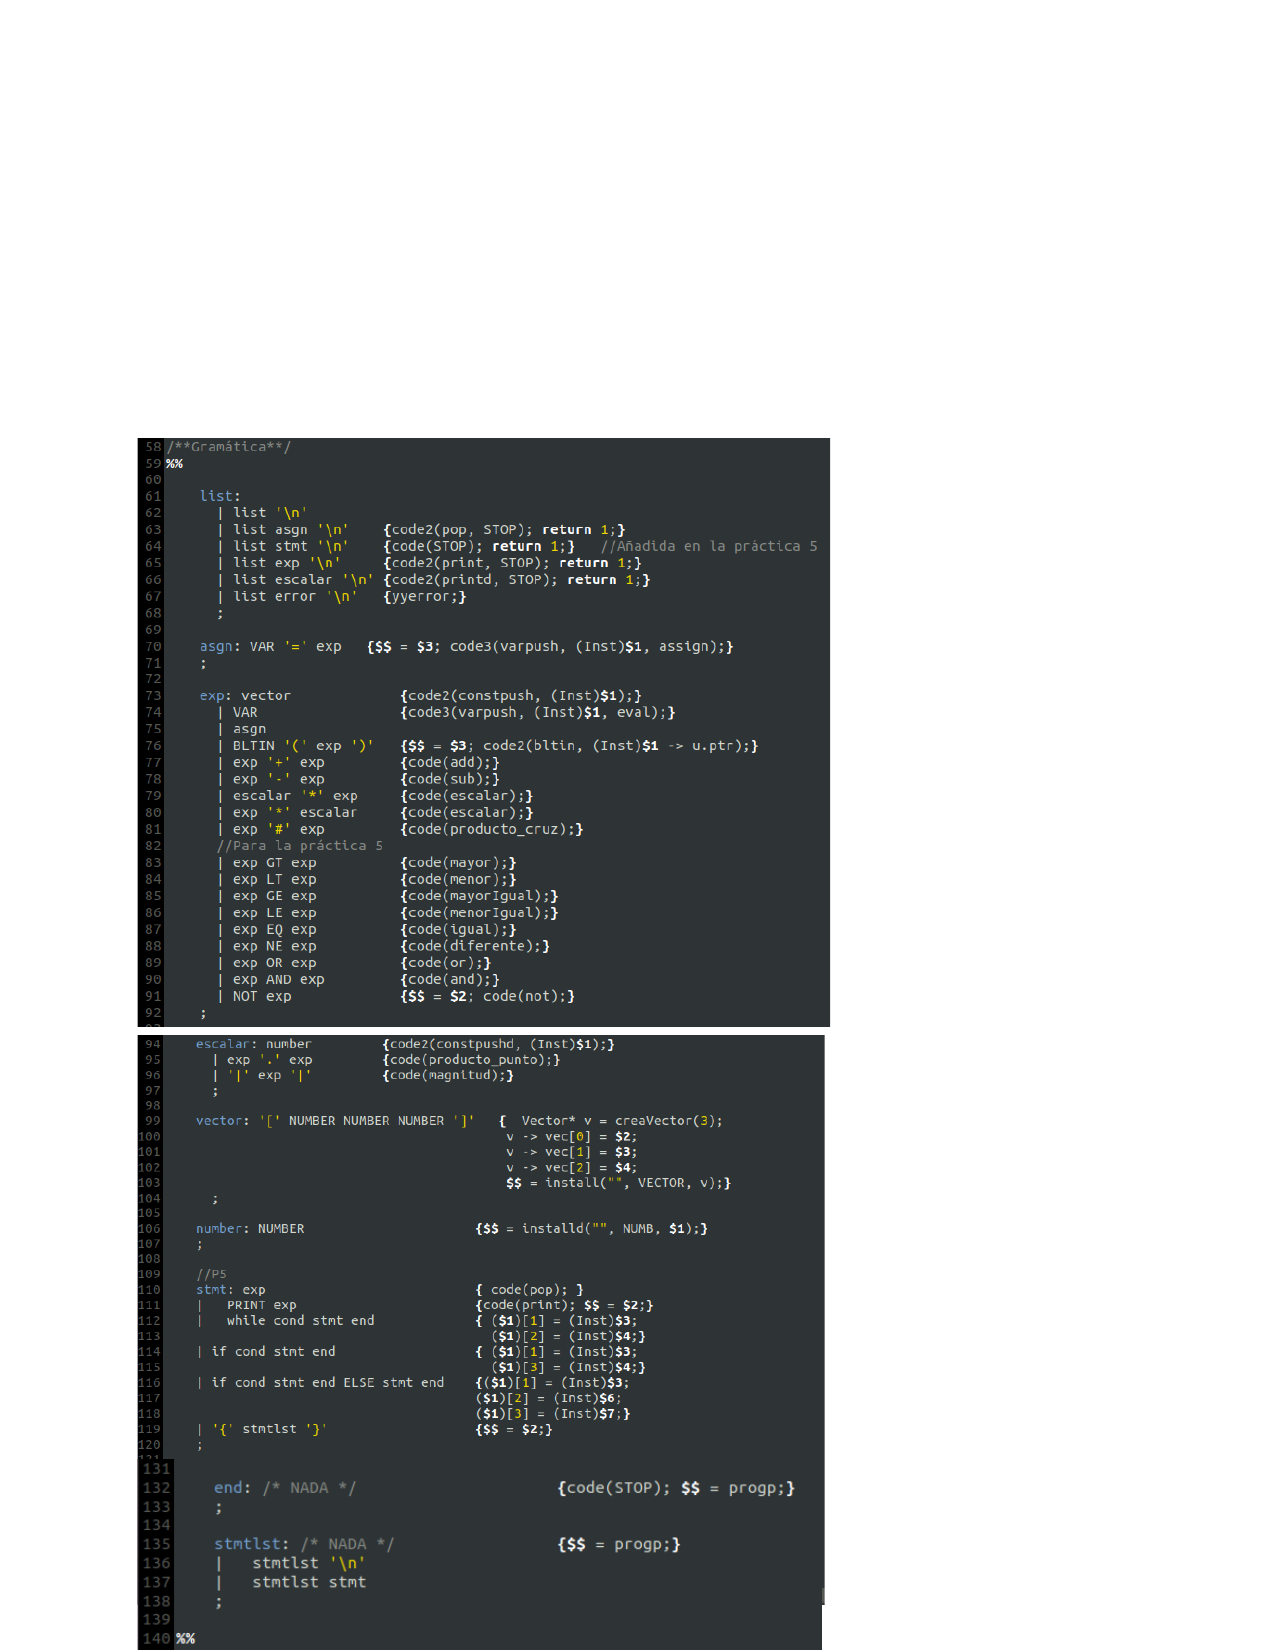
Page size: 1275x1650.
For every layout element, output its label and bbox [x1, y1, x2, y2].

picture [137, 438, 831, 1027]
picture [137, 1035, 825, 1650]
